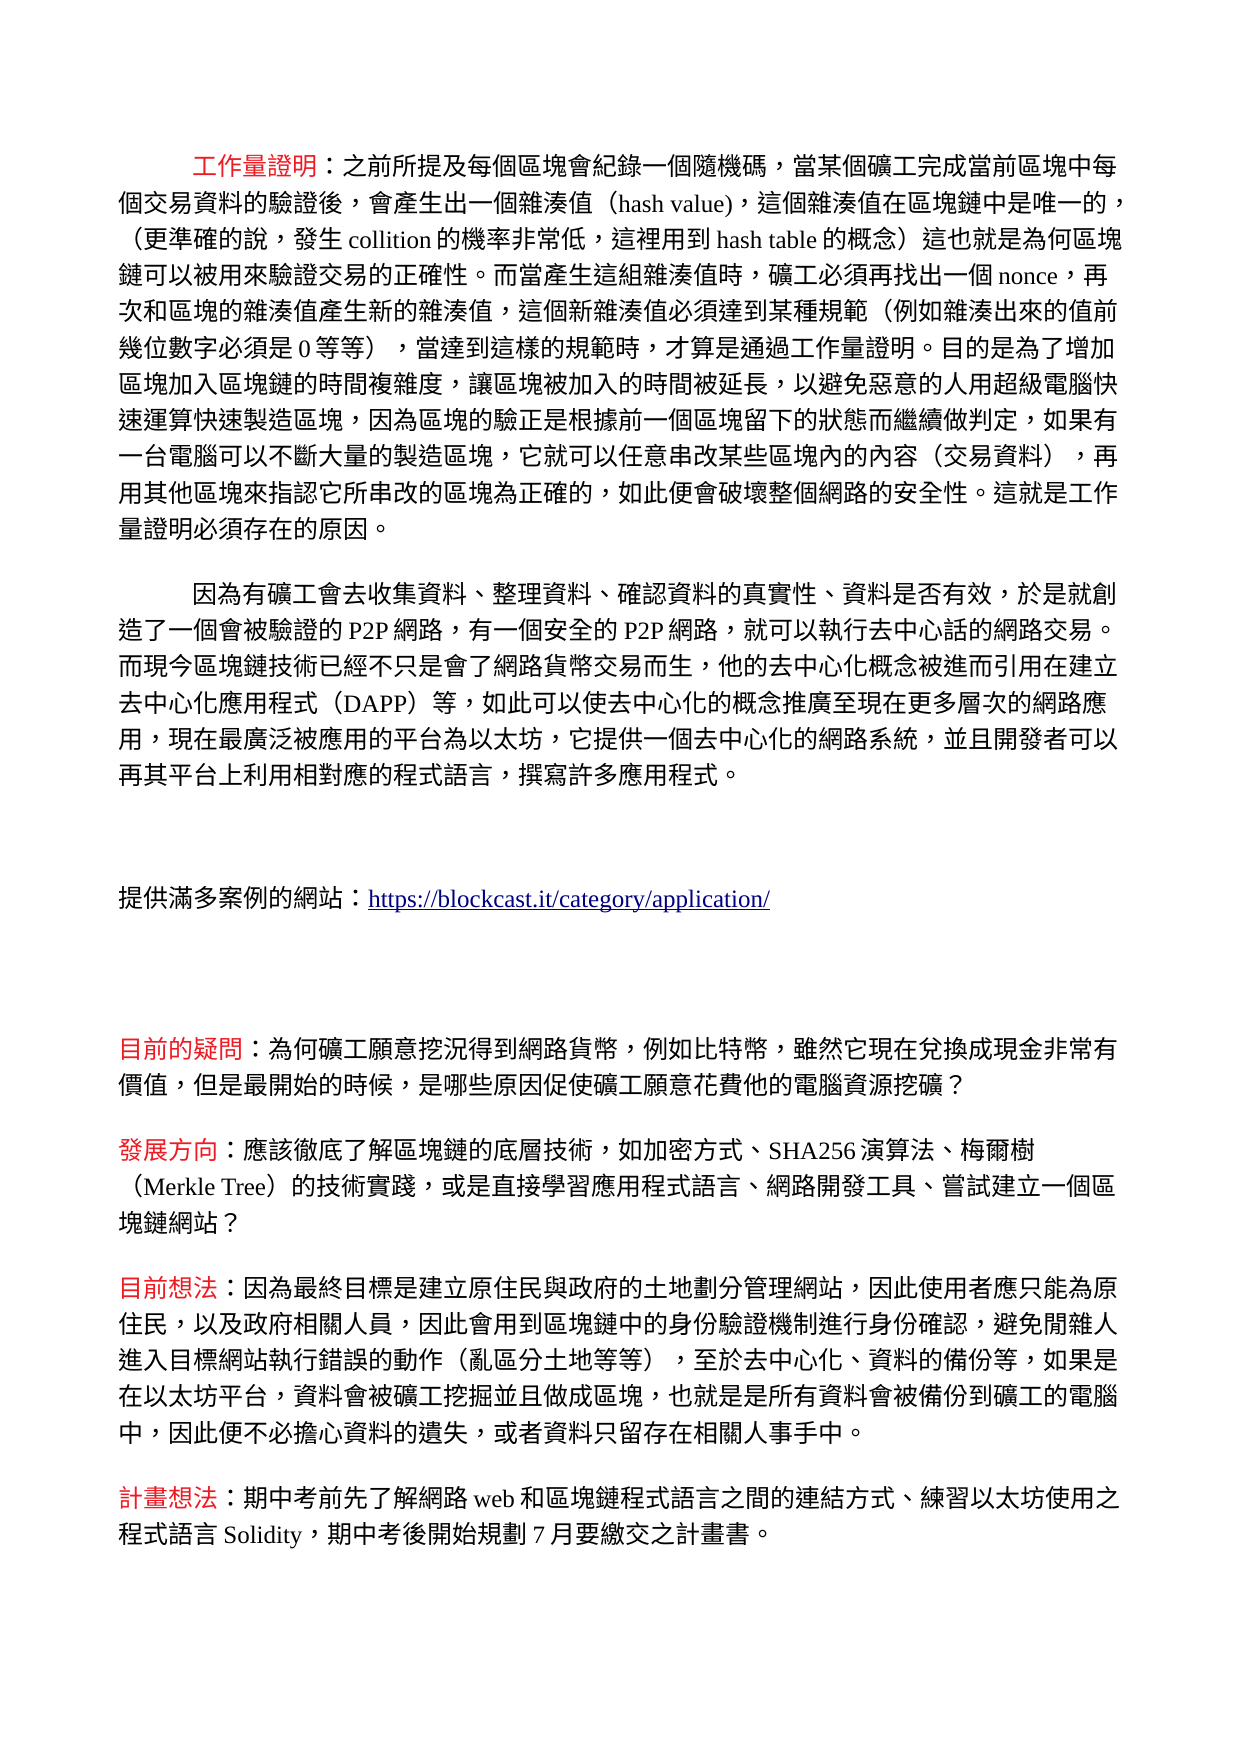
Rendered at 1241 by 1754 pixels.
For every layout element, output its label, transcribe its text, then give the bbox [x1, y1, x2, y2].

text 而現今區塊鏈技術已經不只是會了網路貨幣交易而生，他的去中心化概念被進而引用在建立去中心化應用程式（DAPP）等，如此可以使去中心化的概念推廣至現在更多層次的網路應用，現在最廣泛被應用的平台為以太坊，它提供一個去中心化的網路系統，並且開發者可以再其平台上利用相對應的程式語言，撰寫許多應用程式。 [118, 647, 1122, 792]
text 發展方向：應該徹底了解區塊鏈的底層技術，如加密方式、SHA256演算法、梅爾樹（Merkle Tree）的技術實踐，或是直接學習應用程式語言、網路開發工具、嘗試建立一個區塊鏈網站？ [118, 1131, 1122, 1239]
text 提供滿多案例的網站：https://blockcast.it/category/application/ [118, 878, 1122, 914]
text 因為有礦工會去收集資料、整理資料、確認資料的真實性、資料是否有效，於是就創造了一個會被驗證的P2P網路，有一個安全的P2P網路，就可以執行去中心話的網路交易。 [118, 574, 1122, 647]
text 工作量證明：之前所提及每個區塊會紀錄一個隨機碼，當某個礦工完成當前區塊中每個交易資料的驗證後，會產生出一個雜湊值（hash value)，這個雜湊值在區塊鏈中是唯一的，（更準確的說，發生collition的機率非常低，這裡用到hash table的概念）這也就是為何區塊鏈可以被用來驗證交易的正確性。而當產生這組雜湊值時，礦工必須再找出一個nonce，再次和區塊的雜湊值產生新的雜湊值，這個新雜湊值必須達到某種規範（例如雜湊出來的值前幾位數字必須是0等等），當達到這樣的規範時，才算是通過工作量證明。目的是為了增加區塊加入區塊鏈的時間複雜度，讓區塊被加入的時間被延長，以避免惡意的人用超級電腦快速運算快速製造區塊，因為區塊的驗正是根據前一個區塊留下的狀態而繼續做判定，如果有一台電腦可以不斷大量的製造區塊，它就可以任意串改某些區塊內的內容（交易資料），再用其他區塊來指認它所串改的區塊為正確的，如此便會破壞整個網路的安全性。這就是工作量證明必須存在的原因。 [118, 147, 1122, 546]
text 目前想法：因為最終目標是建立原住民與政府的土地劃分管理網站，因此使用者應只能為原住民，以及政府相關人員，因此會用到區塊鏈中的身份驗證機制進行身份確認，避免閒雜人進入目標網站執行錯誤的動作（亂區分土地等等），至於去中心化、資料的備份等，如果是在以太坊平台，資料會被礦工挖掘並且做成區塊，也就是是所有資料會被備份到礦工的電腦中，因此便不必擔心資料的遺失，或者資料只留存在相關人事手中。 [118, 1268, 1122, 1449]
text 計畫想法：期中考前先了解網路web和區塊鏈程式語言之間的連結方式、練習以太坊使用之程式語言Solidity，期中考後開始規劃7月要繳交之計畫書。 [118, 1478, 1122, 1551]
text 目前的疑問：為何礦工願意挖況得到網路貨幣，例如比特幣，雖然它現在兌換成現金非常有價值，但是最開始的時候，是哪些原因促使礦工願意花費他的電腦資源挖礦？ [118, 1029, 1122, 1102]
